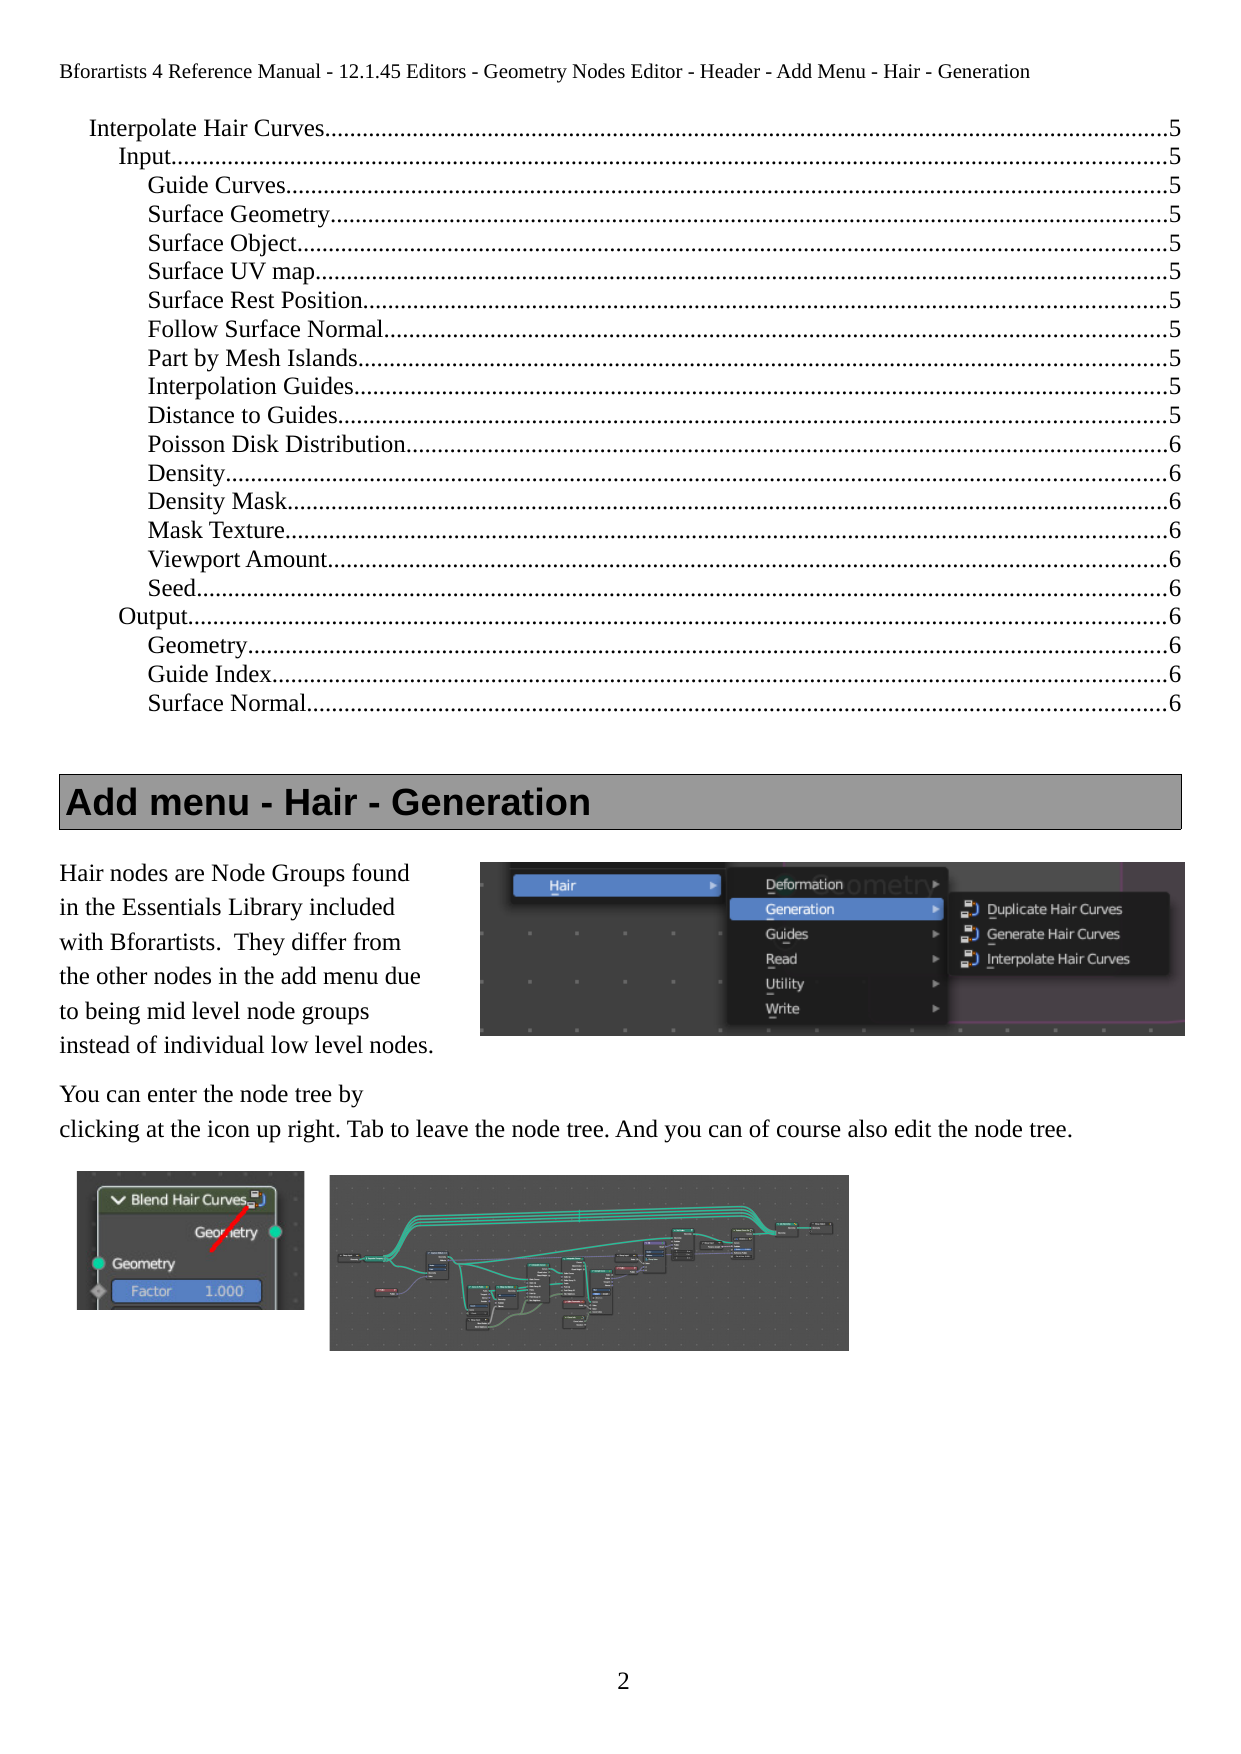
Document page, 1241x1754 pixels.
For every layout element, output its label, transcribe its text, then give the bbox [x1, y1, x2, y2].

text Surface Object 5 [147, 228, 1181, 256]
text Input 5 [118, 141, 1181, 170]
text Guide Curves 5 [147, 170, 1181, 199]
text Surface UV map 5 [147, 256, 1181, 285]
text Seed 6 [147, 573, 1181, 601]
text Poisson Disk Distribution 6 [147, 429, 1181, 458]
text Geometry 6 [147, 630, 1181, 659]
text Surface Geometry 5 [147, 199, 1181, 228]
text Distance to Guides 5 [147, 400, 1181, 429]
text Mask Texture 6 [147, 515, 1181, 544]
text Part by Mesh Islands 5 [147, 343, 1181, 371]
text Interpolate Hair Curves 5 [88, 113, 1181, 141]
picture [76, 1171, 305, 1310]
picture [480, 862, 1185, 1036]
text Output 6 [118, 601, 1181, 630]
table_header Add menu - Hair - Generation [60, 775, 1181, 829]
text Guide Index 6 [147, 659, 1181, 688]
text Viewport Amount 6 [147, 544, 1181, 573]
text Surface Rest Position 5 [147, 285, 1181, 314]
picture [329, 1175, 849, 1351]
text Hair nodes are Node Groups found in the Essentials Library included with Bforartists. They differ from the other nodes in the add menu due to being mid level node groups instead of individual low level nodes. [59, 858, 1181, 1059]
text Density Mask 6 [147, 486, 1181, 515]
text Surface Normal 6 [147, 688, 1181, 716]
text You can enter the node tree by clicking at the icon up right. Tab to leave the node tree. And you can of course also edit the node tree. [59, 1079, 1181, 1143]
text Follow Surface Normal 5 [147, 314, 1181, 343]
text Interpolation Guides 5 [147, 371, 1181, 400]
text Density 6 [147, 458, 1181, 486]
